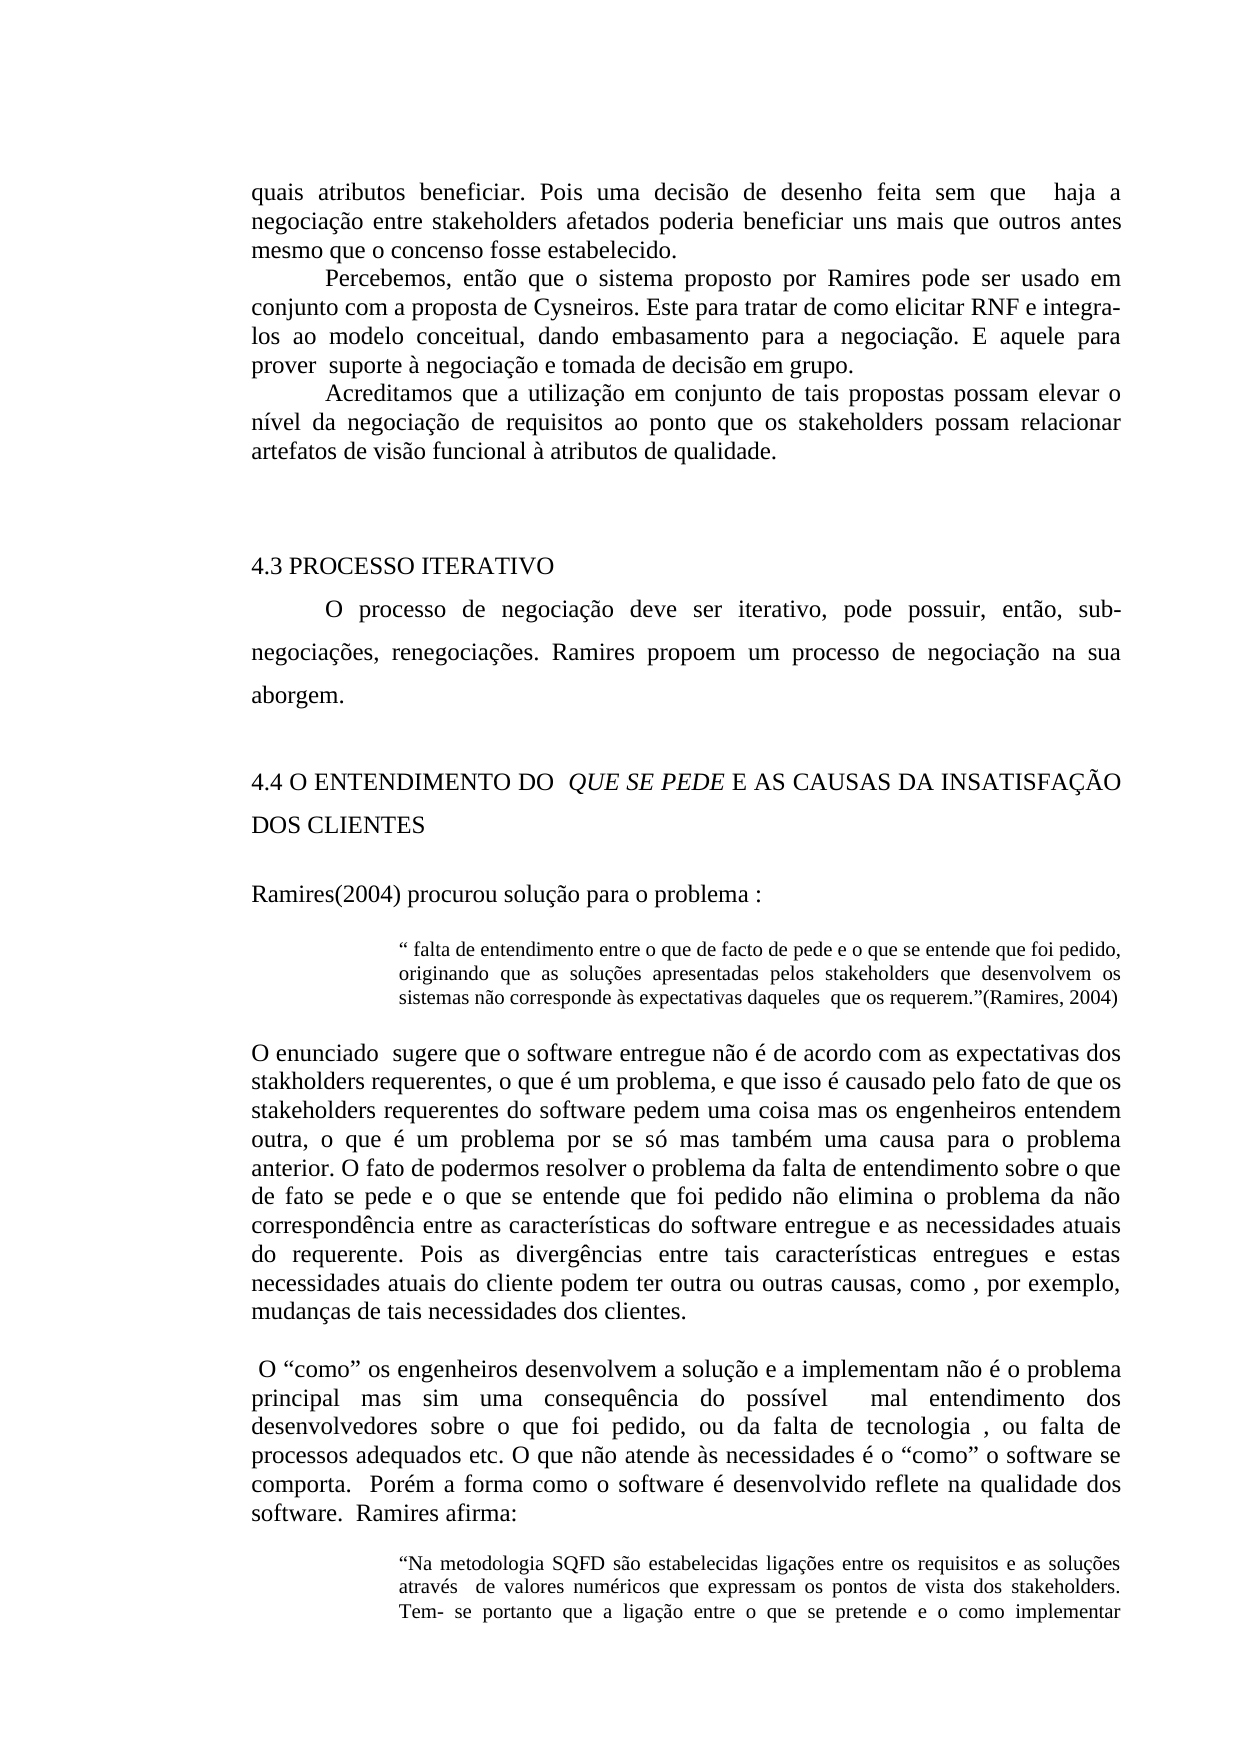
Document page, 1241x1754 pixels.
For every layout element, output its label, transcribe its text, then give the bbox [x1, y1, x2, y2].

text quais atributos beneficiar. Pois uma decisão de desenho feita sem que haja a negociação entre stakeholders afetados poderia beneficiar uns mais que outros antes mesmo que o concenso fosse estabelecido. [251, 177, 1122, 263]
text “ falta de entendimento entre o que de facto de pede e o que se entende que foi pedido, originando que as soluções apresentadas pelos stakeholders que desenvolvem os sistemas não corresponde às expectativas daqueles que os requerem.”(Ramires, 2004) [399, 937, 1122, 1009]
text 4.4 O ENTENDIMENTO DO QUE SE PEDE E AS CAUSAS DA INSATISFAÇÃO DOS CLIENTES [251, 767, 1122, 838]
text 4.3 PROCESSO ITERATIVO [251, 551, 1122, 580]
text O “como” os engenheiros desenvolvem a solução e a implementam não é o problema principal mas sim uma consequência do possível mal entendimento dos desenvolvedores sobre o que foi pedido, ou da falta de tecnologia , ou falta de processos adequados etc. O que não atende às necessidades é o “como” o software se comporta. Porém a forma como o software é desenvolvido reflete na qualidade dos software. Ramires afirma: [251, 1354, 1122, 1526]
text O enunciado sugere que o software entregue não é de acordo com as expectativas dos stakholders requerentes, o que é um problema, e que isso é causado pelo fato de que os stakeholders requerentes do software pedem uma coisa mas os engenheiros entendem outra, o que é um problema por se só mas também uma causa para o problema anterior. O fato de podermos resolver o problema da falta de entendimento sobre o que de fato se pede e o que se entende que foi pedido não elimina o problema da não correspondência entre as características do software entregue e as necessidades atuais do requerente. Pois as divergências entre tais características entregues e estas necessidades atuais do cliente podem ter outra ou outras causas, como , por exemplo, mudanças de tais necessidades dos clientes. [251, 1038, 1122, 1325]
text “Na metodologia SQFD são estabelecidas ligações entre os requisitos e as soluções através de valores numéricos que expressam os pontos de vista dos stakeholders. Tem- se portanto que a ligação entre o que se pretende e o como implementar [399, 1550, 1122, 1623]
text Ramires(2004) procurou solução para o problema : [251, 879, 1122, 908]
text Acreditamos que a utilização em conjunto de tais propostas possam elevar o nível da negociação de requisitos ao ponto que os stakeholders possam relacionar artefatos de visão funcional à atributos de qualidade. [251, 378, 1122, 465]
text Percebemos, então que o sistema proposto por Ramires pode ser usado em conjunto com a proposta de Cysneiros. Este para tratar de como elicitar RNF e integra-los ao modelo conceitual, dando embasamento para a negociação. E aquele para prover suporte à negociação e tomada de decisão em grupo. [251, 263, 1122, 378]
text O processo de negociação deve ser iterativo, pode possuir, então, sub-negociações, renegociações. Ramires propoem um processo de negociação na sua aborgem. [251, 594, 1122, 709]
